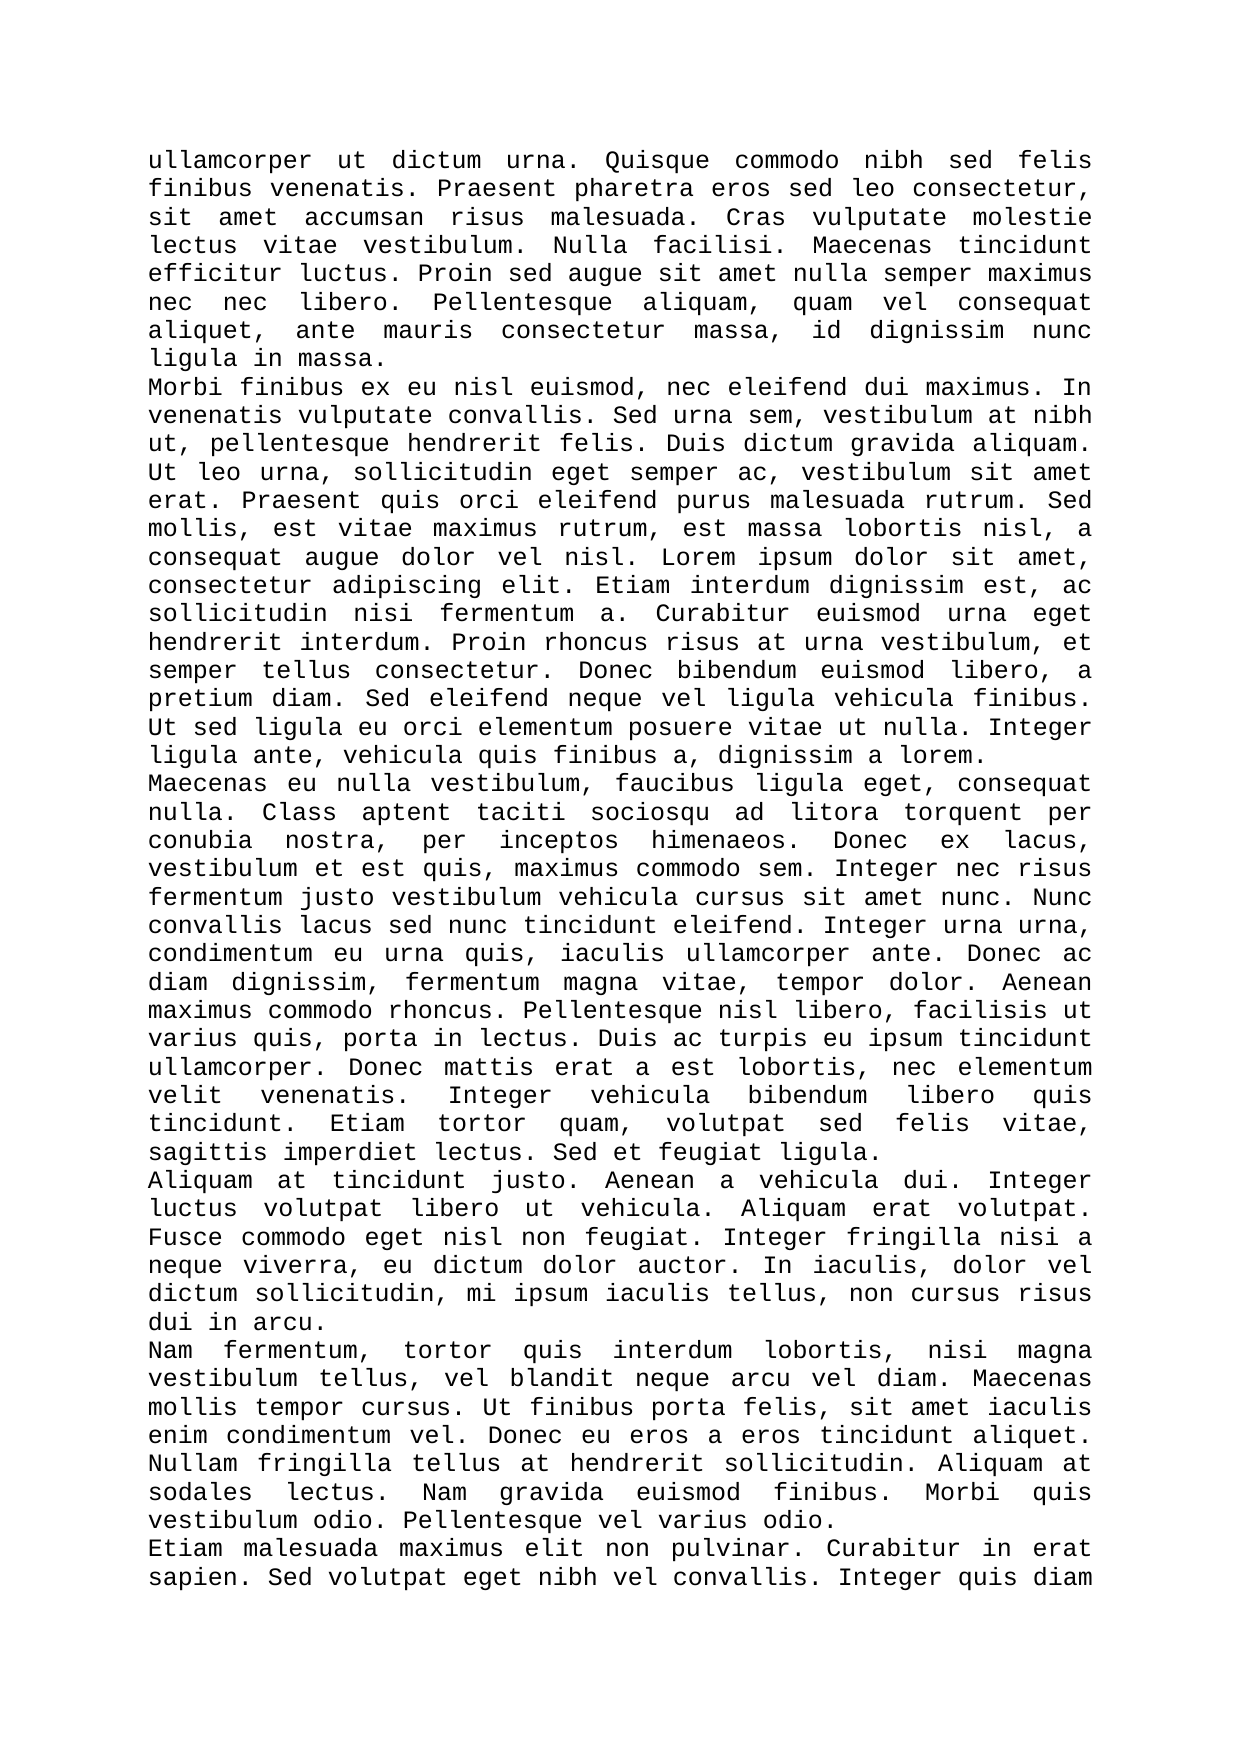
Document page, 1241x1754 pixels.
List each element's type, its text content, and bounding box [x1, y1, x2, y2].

text Nam fermentum, tortor quis interdum lobortis, nisi magna vestibulum tellus, vel blandit neque arcu vel diam. Maecenas mollis tempor cursus. Ut finibus porta felis, sit amet iaculis enim condimentum vel. Donec eu eros a eros tincidunt aliquet. Nullam fringilla tellus at hendrerit sollicitudin. Aliquam at sodales lectus. Nam gravida euismod finibus. Morbi quis vestibulum odio. Pellentesque vel varius odio. [148, 1338, 1093, 1536]
text Maecenas eu nulla vestibulum, faucibus ligula eget, consequat nulla. Class aptent taciti sociosqu ad litora torquent per conubia nostra, per inceptos himenaeos. Donec ex lacus, vestibulum et est quis, maximus commodo sem. Integer nec risus fermentum justo vestibulum vehicula cursus sit amet nunc. Nunc convallis lacus sed nunc tincidunt eleifend. Integer urna urna, condimentum eu urna quis, iaculis ullamcorper ante. Donec ac diam dignissim, fermentum magna vitae, tempor dolor. Aenean maximus commodo rhoncus. Pellentesque nisl libero, facilisis ut varius quis, porta in lectus. Duis ac turpis eu ipsum tincidunt ullamcorper. Donec mattis erat a est lobortis, nec elementum velit venenatis. Integer vehicula bibendum libero quis tincidunt. Etiam tortor quam, volutpat sed felis vitae, sagittis imperdiet lectus. Sed et feugiat ligula. [148, 771, 1093, 1168]
text ullamcorper ut dictum urna. Quisque commodo nibh sed felis finibus venenatis. Praesent pharetra eros sed leo consectetur, sit amet accumsan risus malesuada. Cras vulputate molestie lectus vitae vestibulum. Nulla facilisi. Maecenas tincidunt efficitur luctus. Proin sed augue sit amet nulla semper maximus nec nec libero. Pellentesque aliquam, quam vel consequat aliquet, ante mauris consectetur massa, id dignissim nunc ligula in massa. [148, 148, 1093, 374]
text Aliquam at tincidunt justo. Aenean a vehicula dui. Integer luctus volutpat libero ut vehicula. Aliquam erat volutpat. Fusce commodo eget nisl non feugiat. Integer fringilla nisi a neque viverra, eu dictum dolor auctor. In iaculis, dolor vel dictum sollicitudin, mi ipsum iaculis tellus, non cursus risus dui in arcu. [148, 1168, 1093, 1338]
text Morbi finibus ex eu nisl euismod, nec eleifend dui maximus. In venenatis vulputate convallis. Sed urna sem, vestibulum at nibh ut, pellentesque hendrerit felis. Duis dictum gravida aliquam. Ut leo urna, sollicitudin eget semper ac, vestibulum sit amet erat. Praesent quis orci eleifend purus malesuada rutrum. Sed mollis, est vitae maximus rutrum, est massa lobortis nisl, a consequat augue dolor vel nisl. Lorem ipsum dolor sit amet, consectetur adipiscing elit. Etiam interdum dignissim est, ac sollicitudin nisi fermentum a. Curabitur euismod urna eget hendrerit interdum. Proin rhoncus risus at urna vestibulum, et semper tellus consectetur. Donec bibendum euismod libero, a pretium diam. Sed eleifend neque vel ligula vehicula finibus. Ut sed ligula eu orci elementum posuere vitae ut nulla. Integer ligula ante, vehicula quis finibus a, dignissim a lorem. [148, 374, 1093, 771]
text Etiam malesuada maximus elit non pulvinar. Curabitur in erat sapien. Sed volutpat eget nibh vel convallis. Integer quis diam [148, 1536, 1093, 1593]
